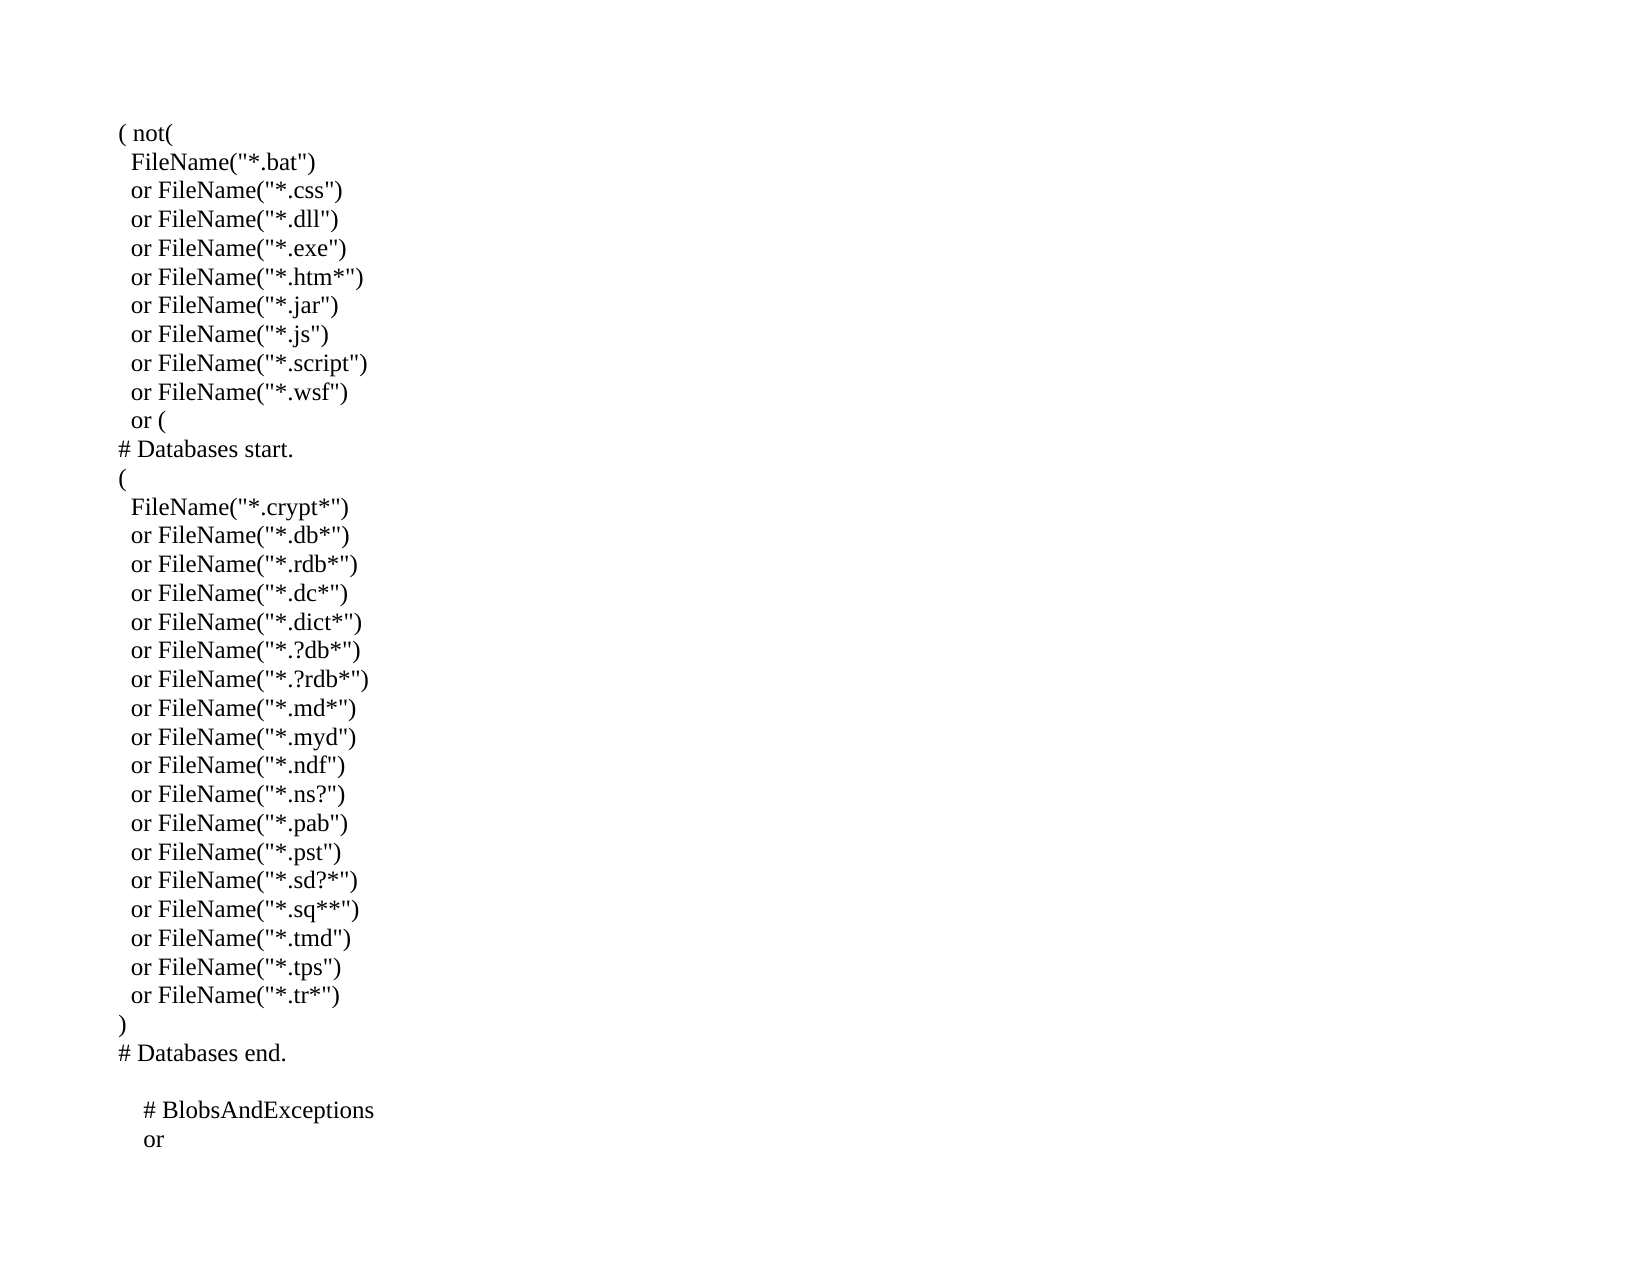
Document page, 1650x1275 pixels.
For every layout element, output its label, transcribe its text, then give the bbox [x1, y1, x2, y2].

text or FileName("*.jar") [118, 291, 1532, 319]
text or FileName("*.md*") [118, 693, 1532, 722]
text ( not( [118, 118, 1532, 147]
text or FileName("*.ndf") [118, 751, 1532, 779]
text or FileName("*.css") [118, 176, 1532, 204]
text or FileName("*.db*") [118, 521, 1532, 549]
text or ( [118, 406, 1532, 434]
text or FileName("*.sq**") [118, 894, 1532, 923]
text or FileName("*.ns?") [118, 779, 1532, 808]
text or FileName("*.dll") [118, 204, 1532, 233]
text or FileName("*.myd") [118, 722, 1532, 751]
text or FileName("*.tr*") [118, 981, 1532, 1009]
text or [118, 1124, 1532, 1153]
text or FileName("*.?rdb*") [118, 664, 1532, 693]
text or FileName("*.?db*") [118, 636, 1532, 664]
text # Databases start. [118, 434, 1532, 463]
text ( [118, 463, 1532, 492]
text or FileName("*.js") [118, 319, 1532, 348]
text # BlobsAndExceptions [118, 1096, 1532, 1124]
text or FileName("*.pst") [118, 837, 1532, 866]
text or FileName("*.script") [118, 348, 1532, 377]
text or FileName("*.sd?*") [118, 866, 1532, 894]
text or FileName("*.htm*") [118, 262, 1532, 291]
text or FileName("*.pab") [118, 808, 1532, 837]
text ) [118, 1009, 1532, 1038]
text or FileName("*.rdb*") [118, 549, 1532, 578]
text or FileName("*.exe") [118, 233, 1532, 262]
text FileName("*.crypt*") [118, 492, 1532, 521]
text # Databases end. [118, 1038, 1532, 1067]
text or FileName("*.dict*") [118, 607, 1532, 636]
text or FileName("*.dc*") [118, 578, 1532, 607]
text or FileName("*.wsf") [118, 377, 1532, 406]
text FileName("*.bat") [118, 147, 1532, 176]
text or FileName("*.tps") [118, 952, 1532, 981]
text or FileName("*.tmd") [118, 923, 1532, 952]
